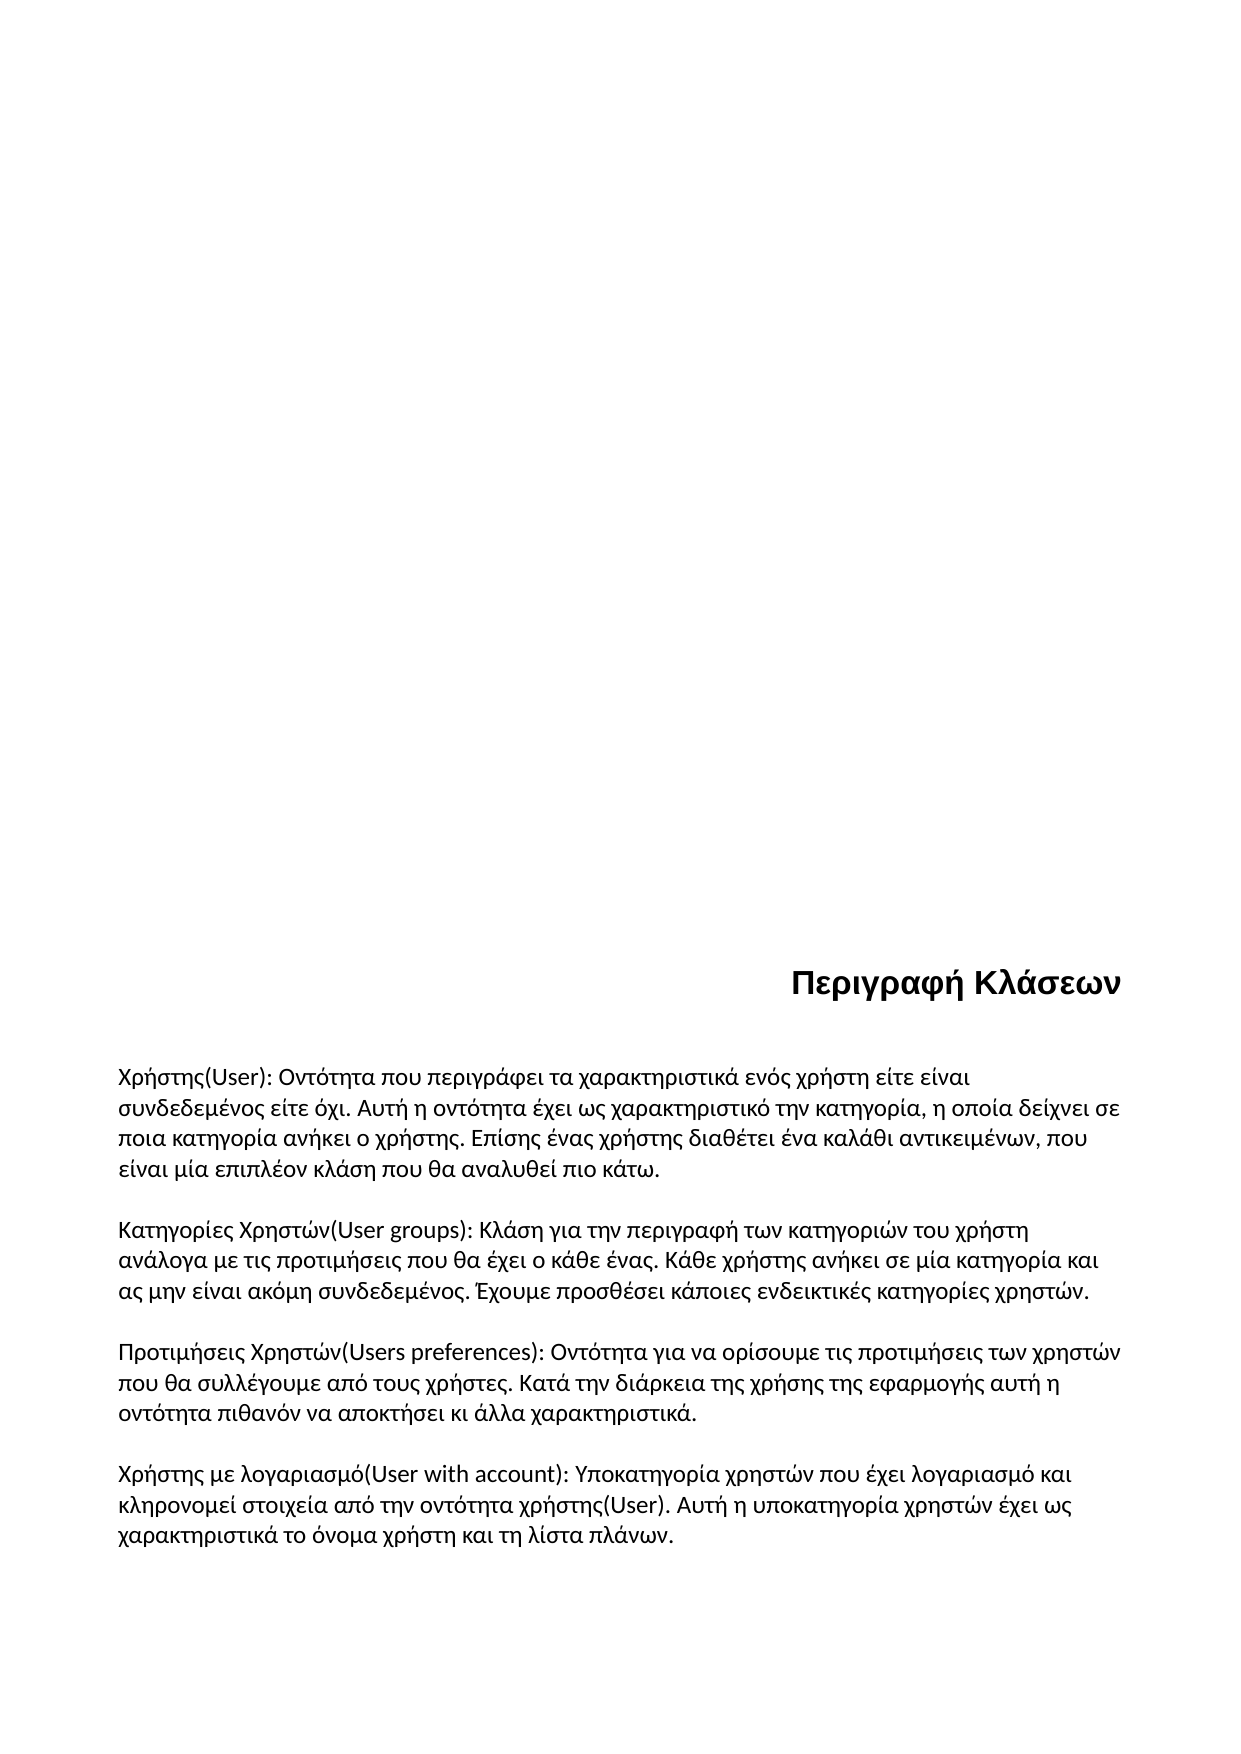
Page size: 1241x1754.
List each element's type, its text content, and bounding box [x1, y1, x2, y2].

text Χρήστης με λογαριασμό(User with account): Υποκατηγορία χρηστών που έχει λογαριασμό και κληρονομεί στοιχεία από την οντότητα χρήστης(User). Αυτή η υποκατηγορία χρηστών έχει ως χαρακτηριστικά το όνομα χρήστη και τη λίστα πλάνων. [118, 1458, 1122, 1550]
text Χρήστης(User): Οντότητα που περιγράφει τα χαρακτηριστικά ενός χρήστη είτε είναι συνδεδεμένος είτε όχι. Αυτή η οντότητα έχει ως χαρακτηριστικό την κατηγορία, η οποία δείχνει σε ποια κατηγορία ανήκει ο χρήστης. Επίσης ένας χρήστης διαθέτει ένα καλάθι αντικειμένων, που είναι μία επιπλέον κλάση που θα αναλυθεί πιο κάτω. [118, 1062, 1122, 1184]
subtitle Περιγραφή Κλάσεων [118, 963, 1122, 1001]
text Κατηγορίες Χρηστών(User groups): Κλάση για την περιγραφή των κατηγοριών του χρήστη ανάλογα με τις προτιμήσεις που θα έχει ο κάθε ένας. Κάθε χρήστης ανήκει σε μία κατηγορία και ας μην είναι ακόμη συνδεδεμένος. Έχουμε προσθέσει κάποιες ενδεικτικές κατηγορίες χρηστών. [118, 1214, 1122, 1306]
text Προτιμήσεις Χρηστών(Users preferences): Οντότητα για να ορίσουμε τις προτιμήσεις των χρηστών που θα συλλέγουμε από τους χρήστες. Κατά την διάρκεια της χρήσης της εφαρμογής αυτή η οντότητα πιθανόν να αποκτήσει κι άλλα χαρακτηριστικά. [118, 1336, 1122, 1428]
